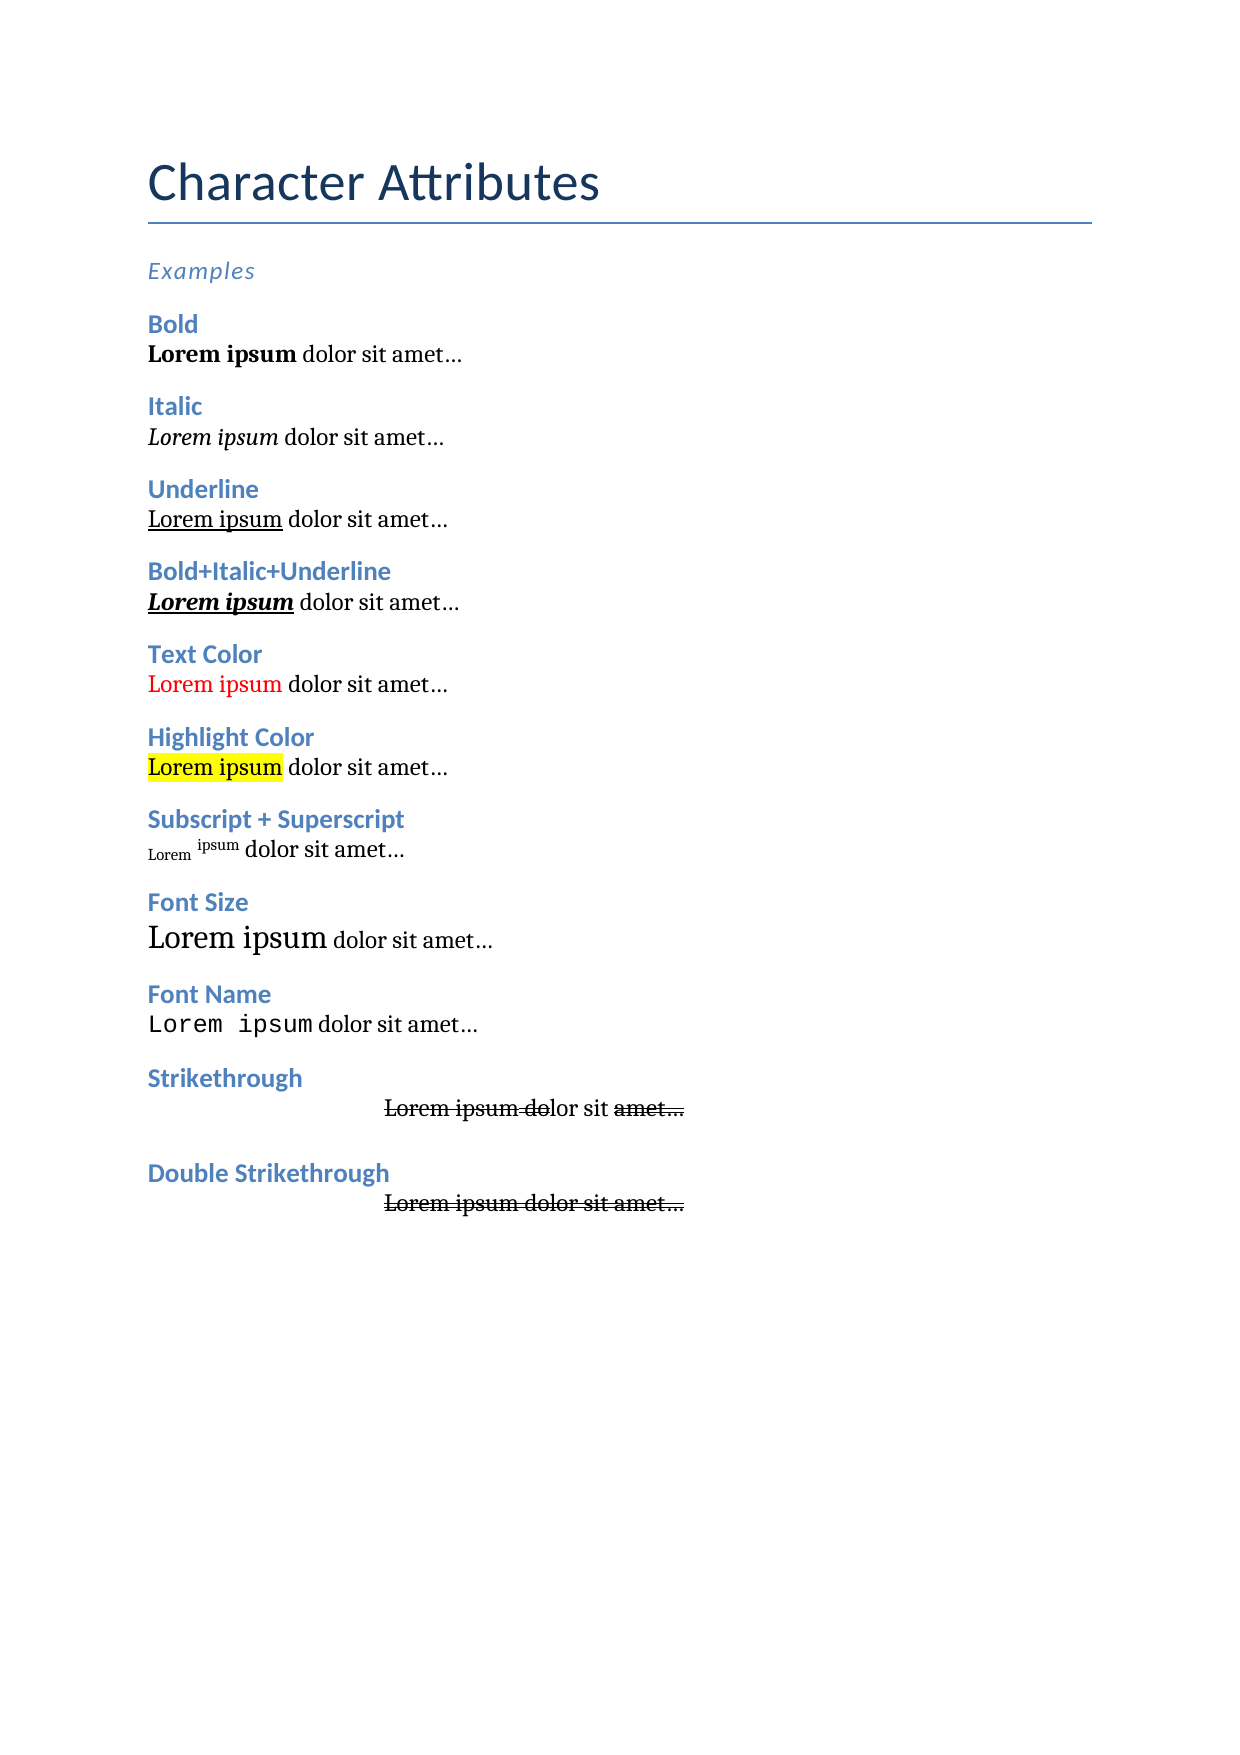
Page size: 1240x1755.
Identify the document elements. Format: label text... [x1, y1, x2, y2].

subtitle Subscript + Superscript [148, 802, 1092, 835]
text Lorem ipsum dolor sit amet… [148, 918, 1092, 956]
title Character Attributes [148, 148, 1092, 222]
text Lorem ipsum dolor sit amet… [384, 1189, 1092, 1218]
text Lorem ipsum dolor sit amet… [148, 340, 1092, 368]
subtitle Font Name [148, 977, 1092, 1010]
text Lorem ipsum dolor sit amet… [148, 1010, 1092, 1040]
subtitle Strikethrough [148, 1061, 1092, 1094]
text Lorem ipsum dolor sit amet… [384, 1094, 1092, 1123]
subtitle Bold+Italic+Underline [148, 554, 1092, 588]
subtitle Examples [148, 255, 1092, 286]
text Lorem ipsum dolor sit amet… [148, 753, 1092, 782]
subtitle Double Strikethrough [148, 1156, 1092, 1189]
text Lorem ipsum dolor sit amet… [148, 505, 1092, 534]
text Lorem ipsum dolor sit amet… [148, 588, 1092, 616]
text Lorem ipsum dolor sit amet… [148, 670, 1092, 699]
text Lorem ipsum dolor sit amet… [148, 835, 1092, 864]
text Lorem ipsum dolor sit amet… [148, 422, 1092, 451]
subtitle Font Size [148, 885, 1092, 918]
subtitle Text Color [148, 637, 1092, 670]
subtitle Underline [148, 472, 1092, 505]
subtitle Highlight Color [148, 720, 1092, 753]
subtitle Bold [148, 307, 1092, 340]
subtitle Italic [148, 389, 1092, 422]
